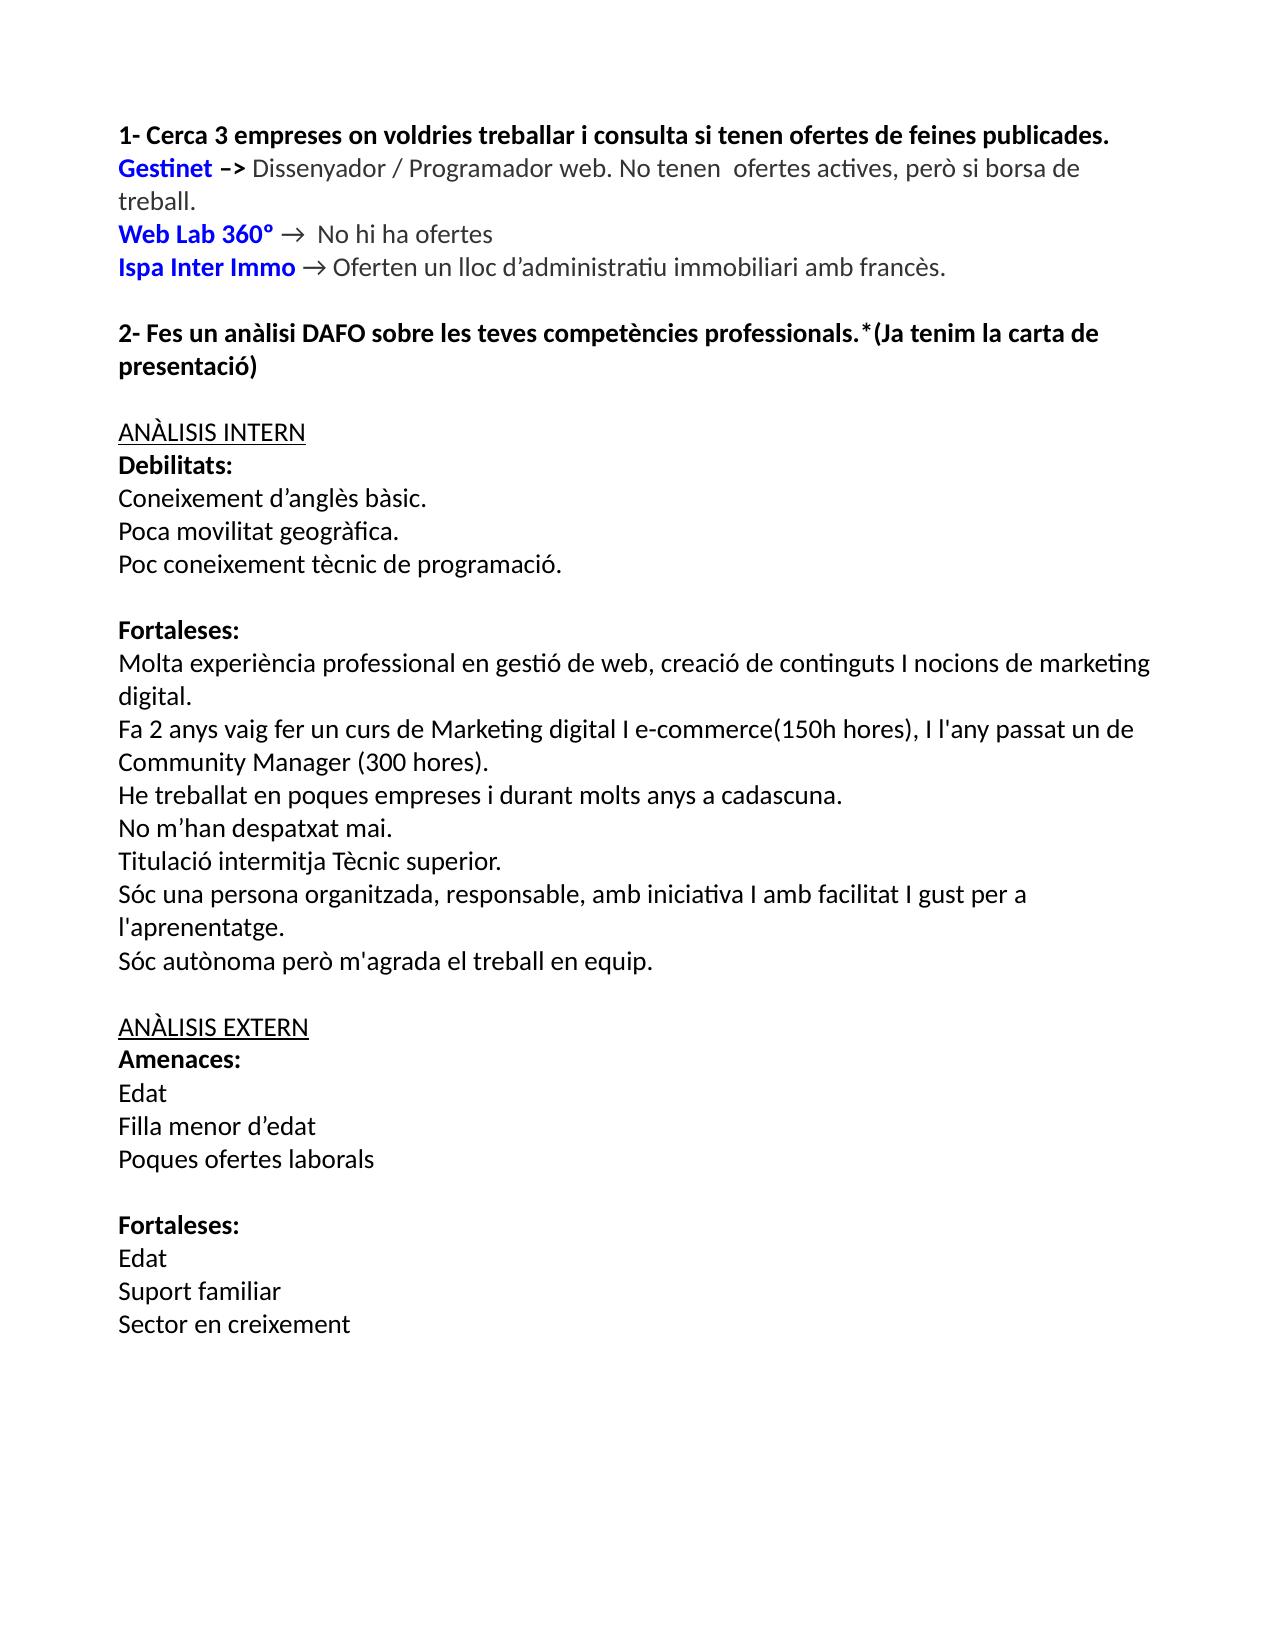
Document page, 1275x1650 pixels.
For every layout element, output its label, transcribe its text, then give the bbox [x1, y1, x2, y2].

text Fortaleses: [118, 613, 1157, 646]
text Poc coneixement tècnic de programació. [118, 547, 1157, 580]
text Coneixement d’anglès bàsic. [118, 481, 1157, 514]
text He treballat en poques empreses i durant molts anys a cadascuna. [118, 778, 1157, 812]
text Fortaleses: [118, 1208, 1157, 1241]
text Poques ofertes laborals [118, 1142, 1157, 1175]
text Sector en creixement [118, 1307, 1157, 1340]
text Web Lab 360º → No hi ha ofertes [118, 217, 1157, 250]
text Filla menor d’edat [118, 1109, 1157, 1142]
text Gestinet –> Dissenyador / Programador web. No tenen ofertes actives, però si borsa de treball. [118, 151, 1157, 217]
text Edat [118, 1241, 1157, 1274]
text Titulació intermitja Tècnic superior. [118, 844, 1157, 878]
text ANÀLISIS EXTERN [118, 1010, 1157, 1043]
text Ispa Inter Immo → Oferten un lloc d’administratiu immobiliari amb francès. [118, 250, 1157, 283]
text Molta experiència professional en gestió de web, creació de continguts I nocions de marketing digital. [118, 646, 1157, 712]
text Edat [118, 1076, 1157, 1109]
text 1- Cerca 3 empreses on voldries treballar i consulta si tenen ofertes de feines publicades. [118, 118, 1157, 151]
text Debilitats: [118, 448, 1157, 481]
text 2- Fes un anàlisi DAFO sobre les teves competències professionals.*(Ja tenim la carta de presentació) [118, 316, 1157, 382]
text Sóc una persona organitzada, responsable, amb iniciativa I amb facilitat I gust per a l'aprenentatge. [118, 878, 1157, 944]
text Sóc autònoma però m'agrada el treball en equip. [118, 944, 1157, 977]
text Poca movilitat geogràfica. [118, 514, 1157, 547]
text Suport familiar [118, 1274, 1157, 1307]
text Amenaces: [118, 1043, 1157, 1076]
text Fa 2 anys vaig fer un curs de Marketing digital I e-commerce(150h hores), I l'any passat un de Community Manager (300 hores). [118, 712, 1157, 778]
text No m’han despatxat mai. [118, 812, 1157, 844]
text ANÀLISIS INTERN [118, 415, 1157, 448]
